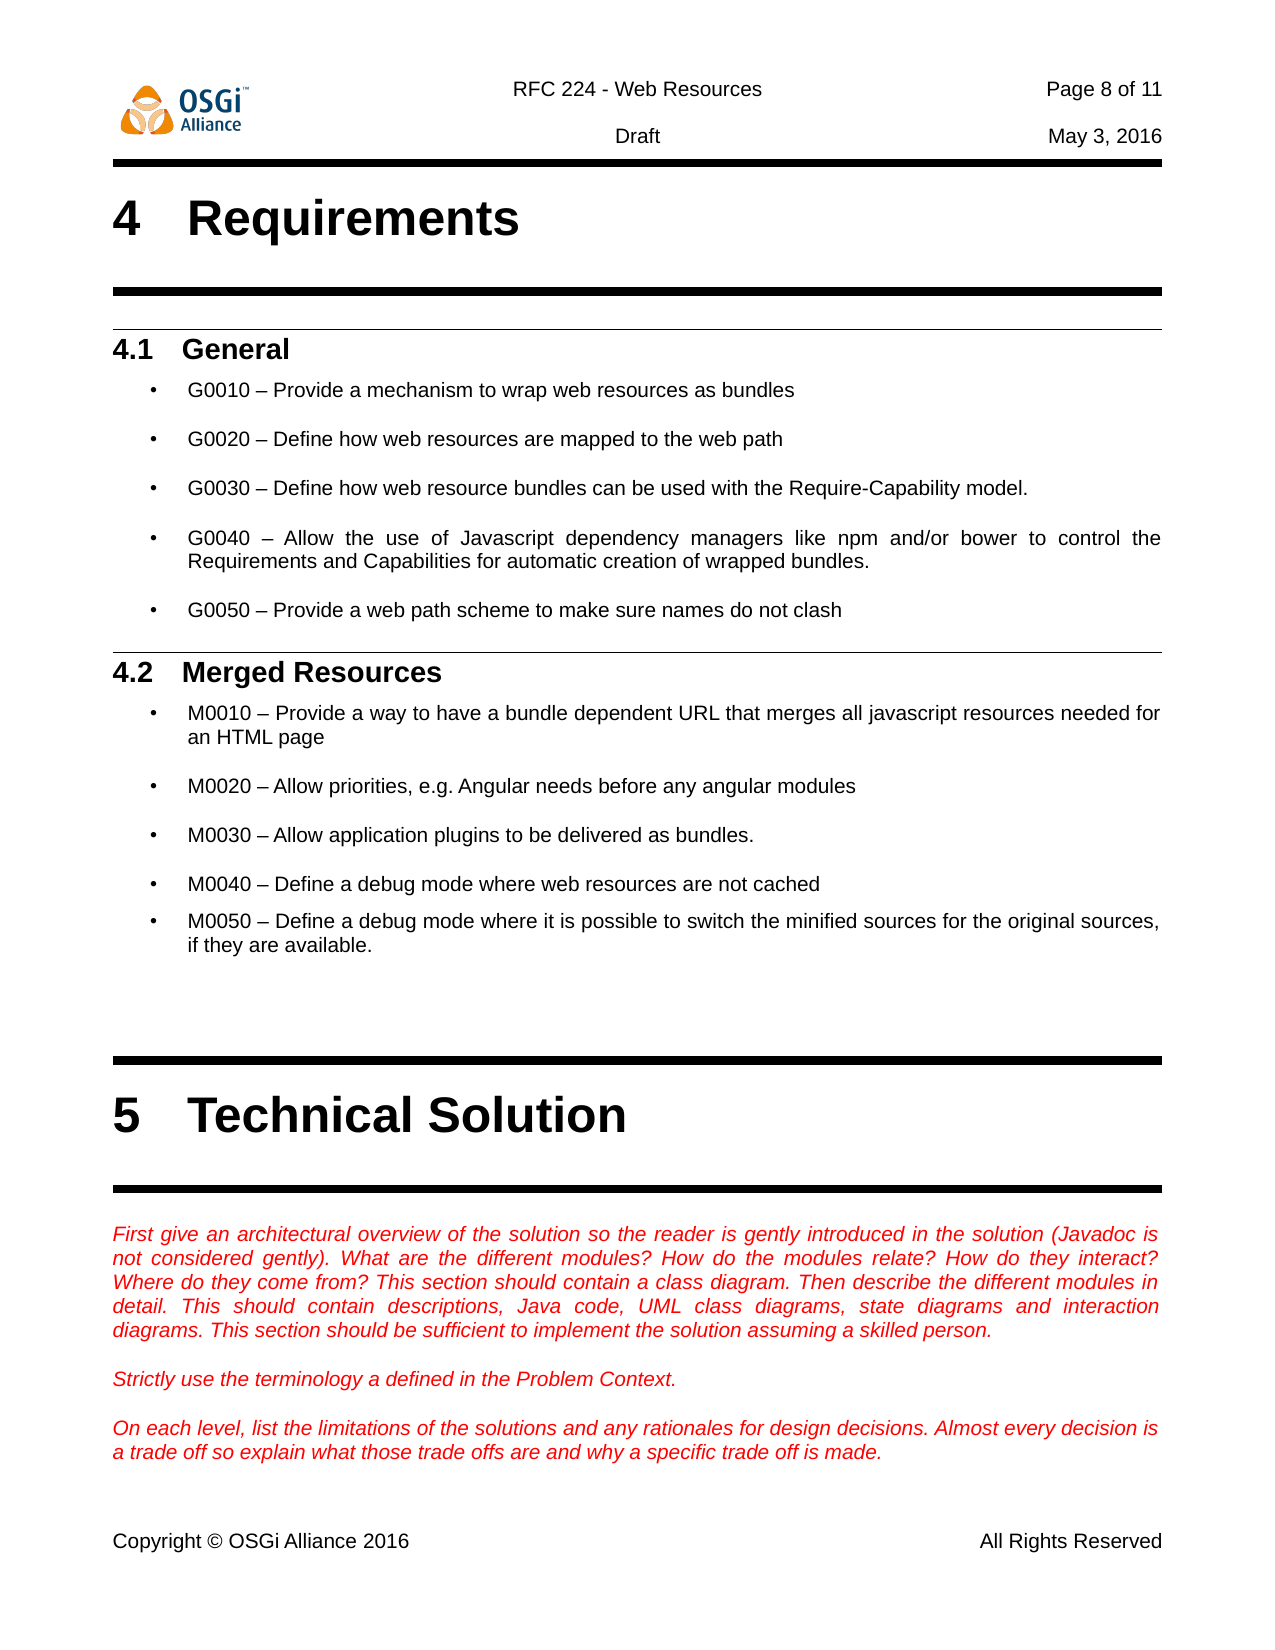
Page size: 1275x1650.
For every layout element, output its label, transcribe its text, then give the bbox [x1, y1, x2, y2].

subtitle General [112, 330, 1162, 366]
list M0020 – Allow priorities, e.g. Angular needs before any angular modules [150, 774, 1162, 798]
list G0030 – Define how web resource bundles can be used with the Require-Capability model. [150, 476, 1162, 500]
list G0020 – Define how web resources are mapped to the web path [150, 427, 1162, 451]
subtitle Merged Resources [112, 653, 1162, 688]
list M0040 – Define a debug mode where web resources are not cached [150, 872, 1162, 896]
list G0040 – Allow the use of Javascript dependency managers like npm and/or bower to control the Requirements and Capabilities for automatic creation of wrapped bundles. [150, 525, 1162, 573]
list M0010 – Provide a way to have a bundle dependent URL that merges all javascript resources needed for an HTML page [150, 701, 1162, 749]
text On each level, list the limitations of the solutions and any rationales for design decisions. Almost every decision is a trade off so explain what those trade offs are and why a specific trade off is made. [112, 1416, 1162, 1464]
list G0010 – Provide a mechanism to wrap web resources as bundles [150, 378, 1162, 402]
text First give an architectural overview of the solution so the reader is gently introduced in the solution (Javadoc is not considered gently). What are the different modules? How do the modules relate? How do they interact? Where do they come from? This section should contain a class diagram. Then describe the different modules in detail. This should contain descriptions, Java code, UML class diagrams, state diagrams and interaction diagrams. This section should be sufficient to implement the solution assuming a skilled person. [112, 1222, 1162, 1342]
subtitle Requirements [112, 160, 1162, 296]
list M0030 – Allow application plugins to be delivered as bundles. [150, 823, 1162, 847]
picture [113, 78, 257, 142]
list M0050 – Define a debug mode where it is possible to switch the minified sources for the original sources, if they are available. [150, 908, 1162, 956]
subtitle Technical Solution [112, 1057, 1162, 1193]
list G0050 – Provide a web path scheme to make sure names do not clash [150, 598, 1162, 622]
text Strictly use the terminology a defined in the Problem Context. [112, 1367, 1162, 1391]
